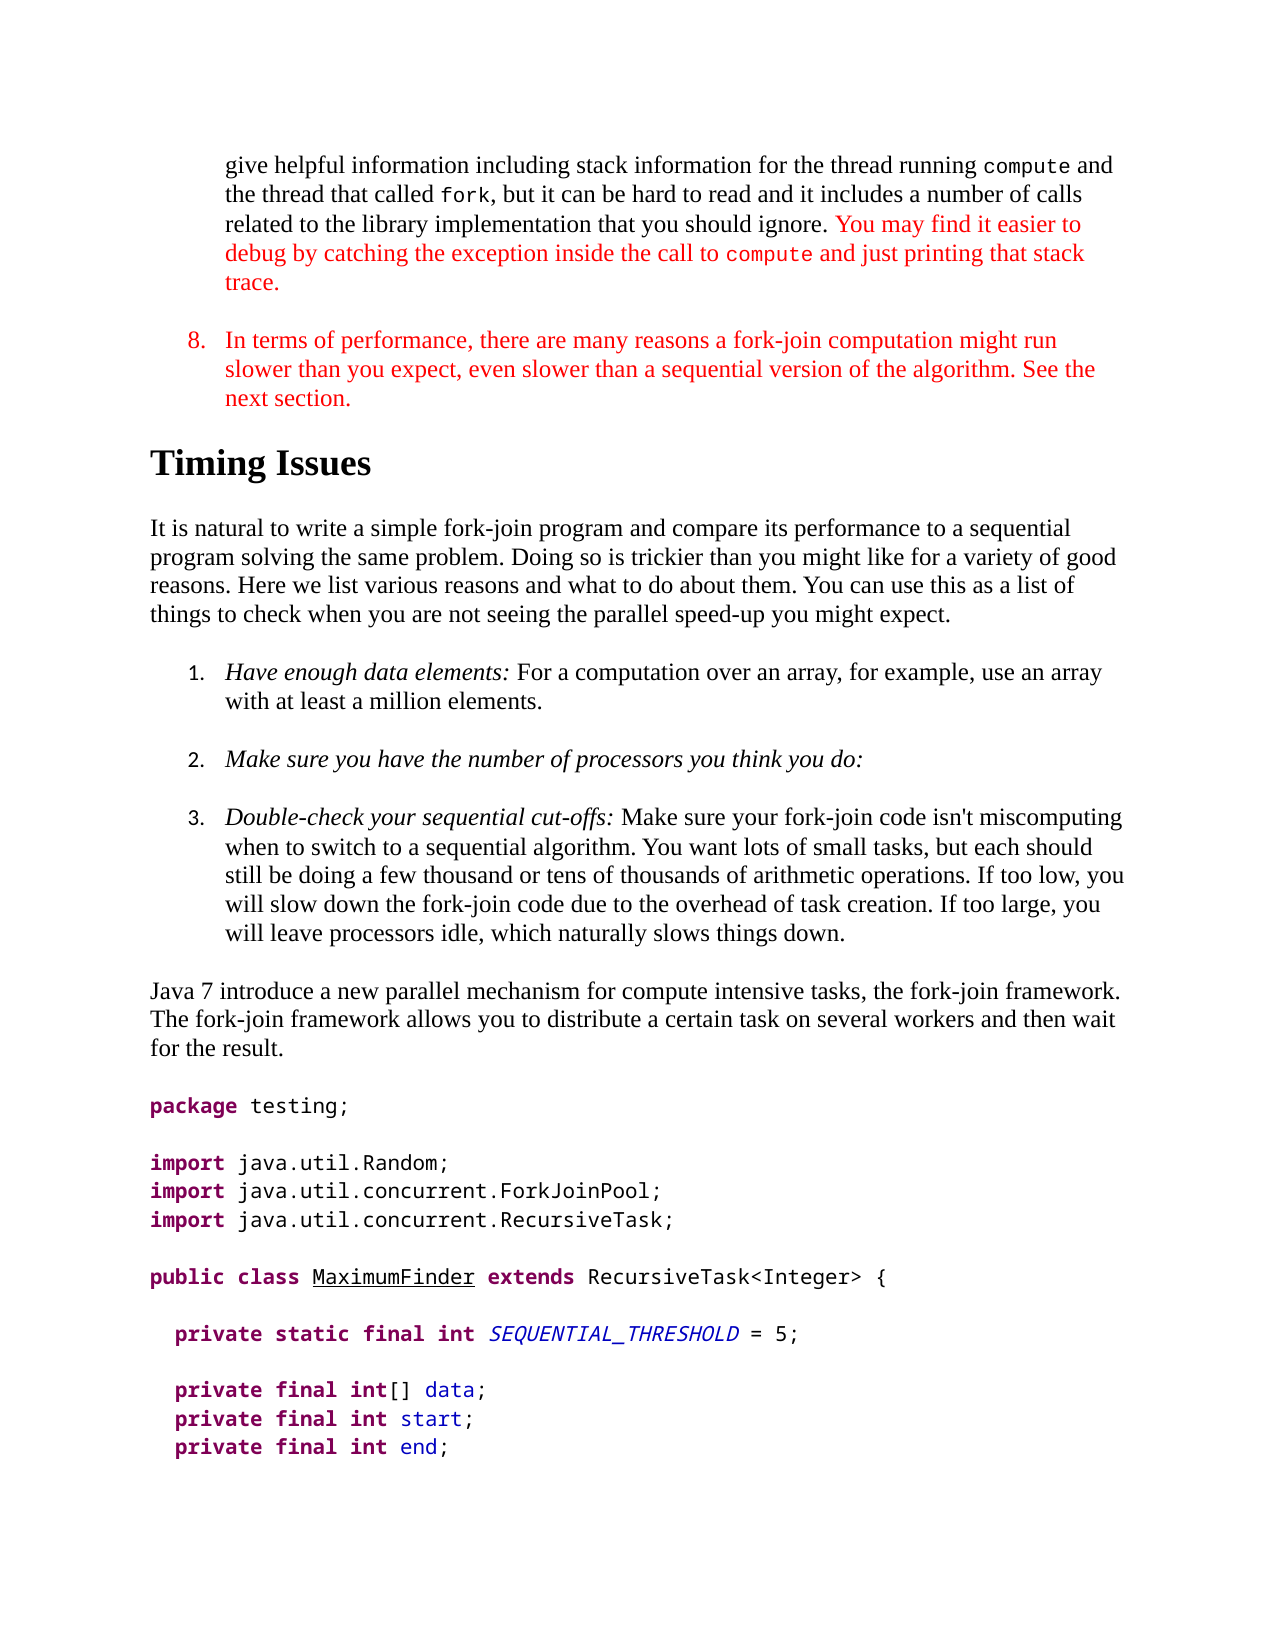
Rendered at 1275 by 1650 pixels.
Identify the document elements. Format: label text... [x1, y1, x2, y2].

list Double-check your sequential cut-offs: Make sure your fork-join code isn't miscomputing when to switch to a sequential algorithm. You want lots of small tasks, but each should still be doing a few thousand or tens of thousands of arithmetic operations. If too low, you will slow down the fork-join code due to the overhead of task creation. If too large, you will leave processors idle, which naturally slows things down. [187, 802, 1125, 947]
subtitle Timing Issues [150, 441, 1125, 484]
text private static final int SEQUENTIAL_THRESHOLD = 5; [150, 1319, 1125, 1347]
text import java.util.concurrent.RecursiveTask; [150, 1205, 1125, 1233]
text private final int[] data; [150, 1376, 1125, 1404]
text public class MaximumFinder extends RecursiveTask<Integer> { [150, 1262, 1125, 1290]
text package testing; [150, 1091, 1125, 1119]
text import java.util.Random; [150, 1148, 1125, 1176]
list Make sure you have the number of processors you think you do: [187, 744, 1125, 773]
list give helpful information including stack information for the thread running compute and the thread that called fork, but it can be hard to read and it includes a number of calls related to the library implementation that you should ignore. You may find it easier to debug by catching the exception inside the call to compute and just printing that stack trace. [187, 150, 1125, 296]
list Have enough data elements: For a computation over an array, for example, use an array with at least a million elements. [187, 657, 1125, 715]
text It is natural to write a simple fork-join program and compare its performance to a sequential program solving the same problem. Doing so is trickier than you might like for a variety of good reasons. Here we list various reasons and what to do about them. You can use this as a list of things to check when you are not seeing the parallel speed-up you might expect. [150, 513, 1125, 628]
text private final int end; [150, 1432, 1125, 1461]
text import java.util.concurrent.ForkJoinPool; [150, 1176, 1125, 1205]
text private final int start; [150, 1404, 1125, 1432]
list In terms of performance, there are many reasons a fork-join computation might run slower than you expect, even slower than a sequential version of the algorithm. See the next section. [187, 325, 1125, 412]
text Java 7 introduce a new parallel mechanism for compute intensive tasks, the fork-join framework. The fork-join framework allows you to distribute a certain task on several workers and then wait for the result. [150, 976, 1125, 1062]
